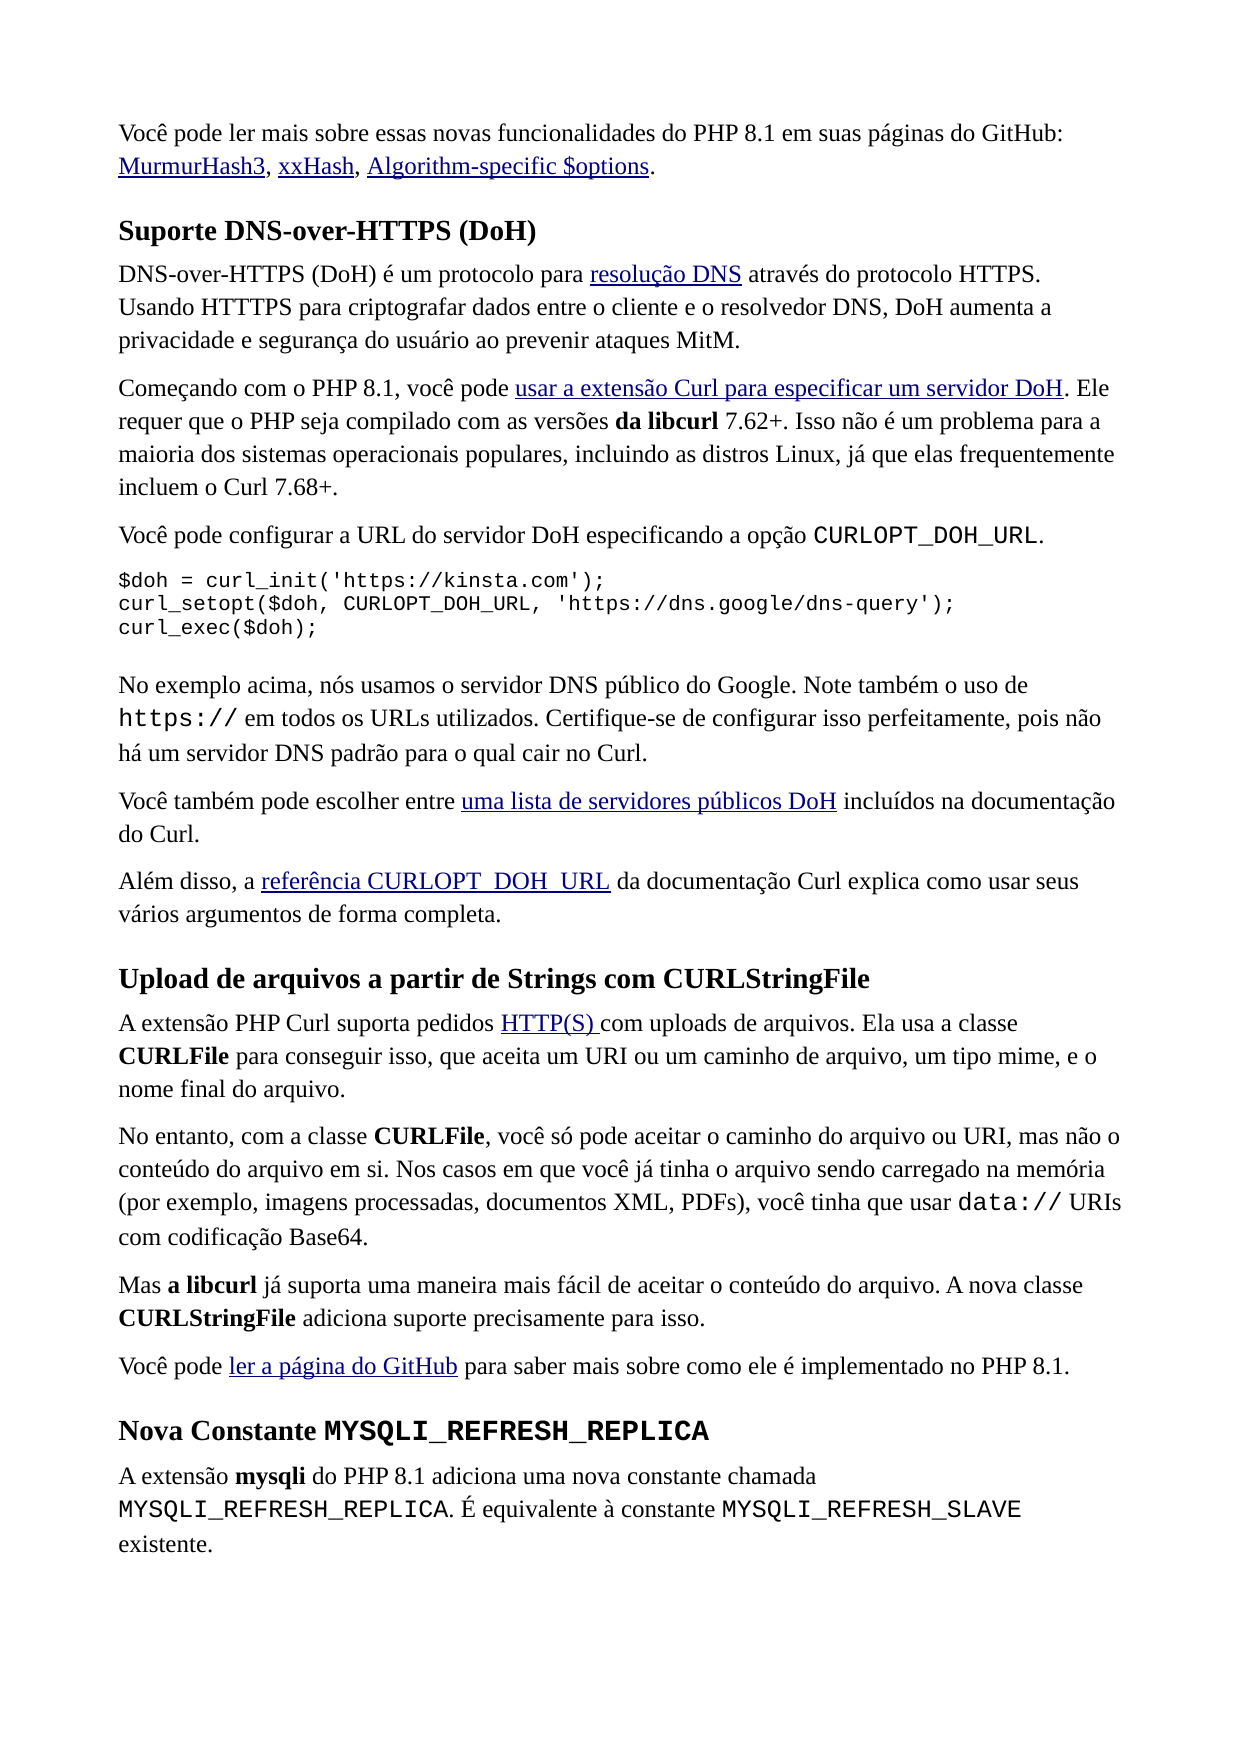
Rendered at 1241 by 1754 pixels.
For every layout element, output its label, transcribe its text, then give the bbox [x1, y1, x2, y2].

subtitle Upload de arquivos a partir de Strings com CURLStringFile [118, 962, 1122, 995]
text Você pode ler mais sobre essas novas funcionalidades do PHP 8.1 em suas páginas do GitHub: MurmurHash3, xxHash, Algorithm-specific $options. [118, 118, 1122, 180]
text $doh = curl_init('https://kinsta.com'); [118, 570, 1122, 593]
text Começando com o PHP 8.1, você pode usar a extensão Curl para especificar um servidor DoH. Ele requer que o PHP seja compilado com as versões da libcurl 7.62+. Isso não é um problema para a maioria dos sistemas operacionais populares, incluindo as distros Linux, já que elas frequentemente incluem o Curl 7.68+. [118, 373, 1122, 501]
text Além disso, a referência CURLOPT_DOH_URL da documentação Curl explica como usar seus vários argumentos de forma completa. [118, 866, 1122, 928]
text Você pode ler a página do GitHub para saber mais sobre como ele é implementado no PHP 8.1. [118, 1351, 1122, 1379]
text curl_setopt($doh, CURLOPT_DOH_URL, 'https://dns.google/dns-query'); [118, 593, 1122, 617]
text Você também pode escolher entre uma lista de servidores públicos DoH incluídos na documentação do Curl. [118, 786, 1122, 848]
subtitle Nova Constante MYSQLI_REFRESH_REPLICA [118, 1413, 1122, 1449]
subtitle Suporte DNS-over-HTTPS (DoH) [118, 213, 1122, 247]
text No entanto, com a classe CURLFile, você só pode aceitar o caminho do arquivo ou URI, mas não o conteúdo do arquivo em si. Nos casos em que você já tinha o arquivo sendo carregado na memória (por exemplo, imagens processadas, documentos XML, PDFs), você tinha que usar data:// URIs com codificação Base64. [118, 1121, 1122, 1251]
text No exemplo acima, nós usamos o servidor DNS público do Google. Note também o uso de https:// em todos os URLs utilizados. Certifique-se de configurar isso perfeitamente, pois não há um servidor DNS padrão para o qual cair no Curl. [118, 670, 1122, 767]
text A extensão PHP Curl suporta pedidos HTTP(S) com uploads de arquivos. Ela usa a classe CURLFile para conseguir isso, que aceita um URI ou um caminho de arquivo, um tipo mime, e o nome final do arquivo. [118, 1008, 1122, 1102]
text A extensão mysqli do PHP 8.1 adiciona uma nova constante chamada MYSQLI_REFRESH_REPLICA. É equivalente à constante MYSQLI_REFRESH_SLAVE existente. [118, 1461, 1122, 1558]
text DNS-over-HTTPS (DoH) é um protocolo para resolução DNS através do protocolo HTTPS. Usando HTTTPS para criptografar dados entre o cliente e o resolvedor DNS, DoH aumenta a privacidade e segurança do usuário ao prevenir ataques MitM. [118, 259, 1122, 354]
text Você pode configurar a URL do servidor DoH especificando a opção CURLOPT_DOH_URL. [118, 520, 1122, 551]
text curl_exec($doh); [118, 617, 1122, 641]
text Mas a libcurl já suporta uma maneira mais fácil de aceitar o conteúdo do arquivo. A nova classe CURLStringFile adiciona suporte precisamente para isso. [118, 1270, 1122, 1332]
